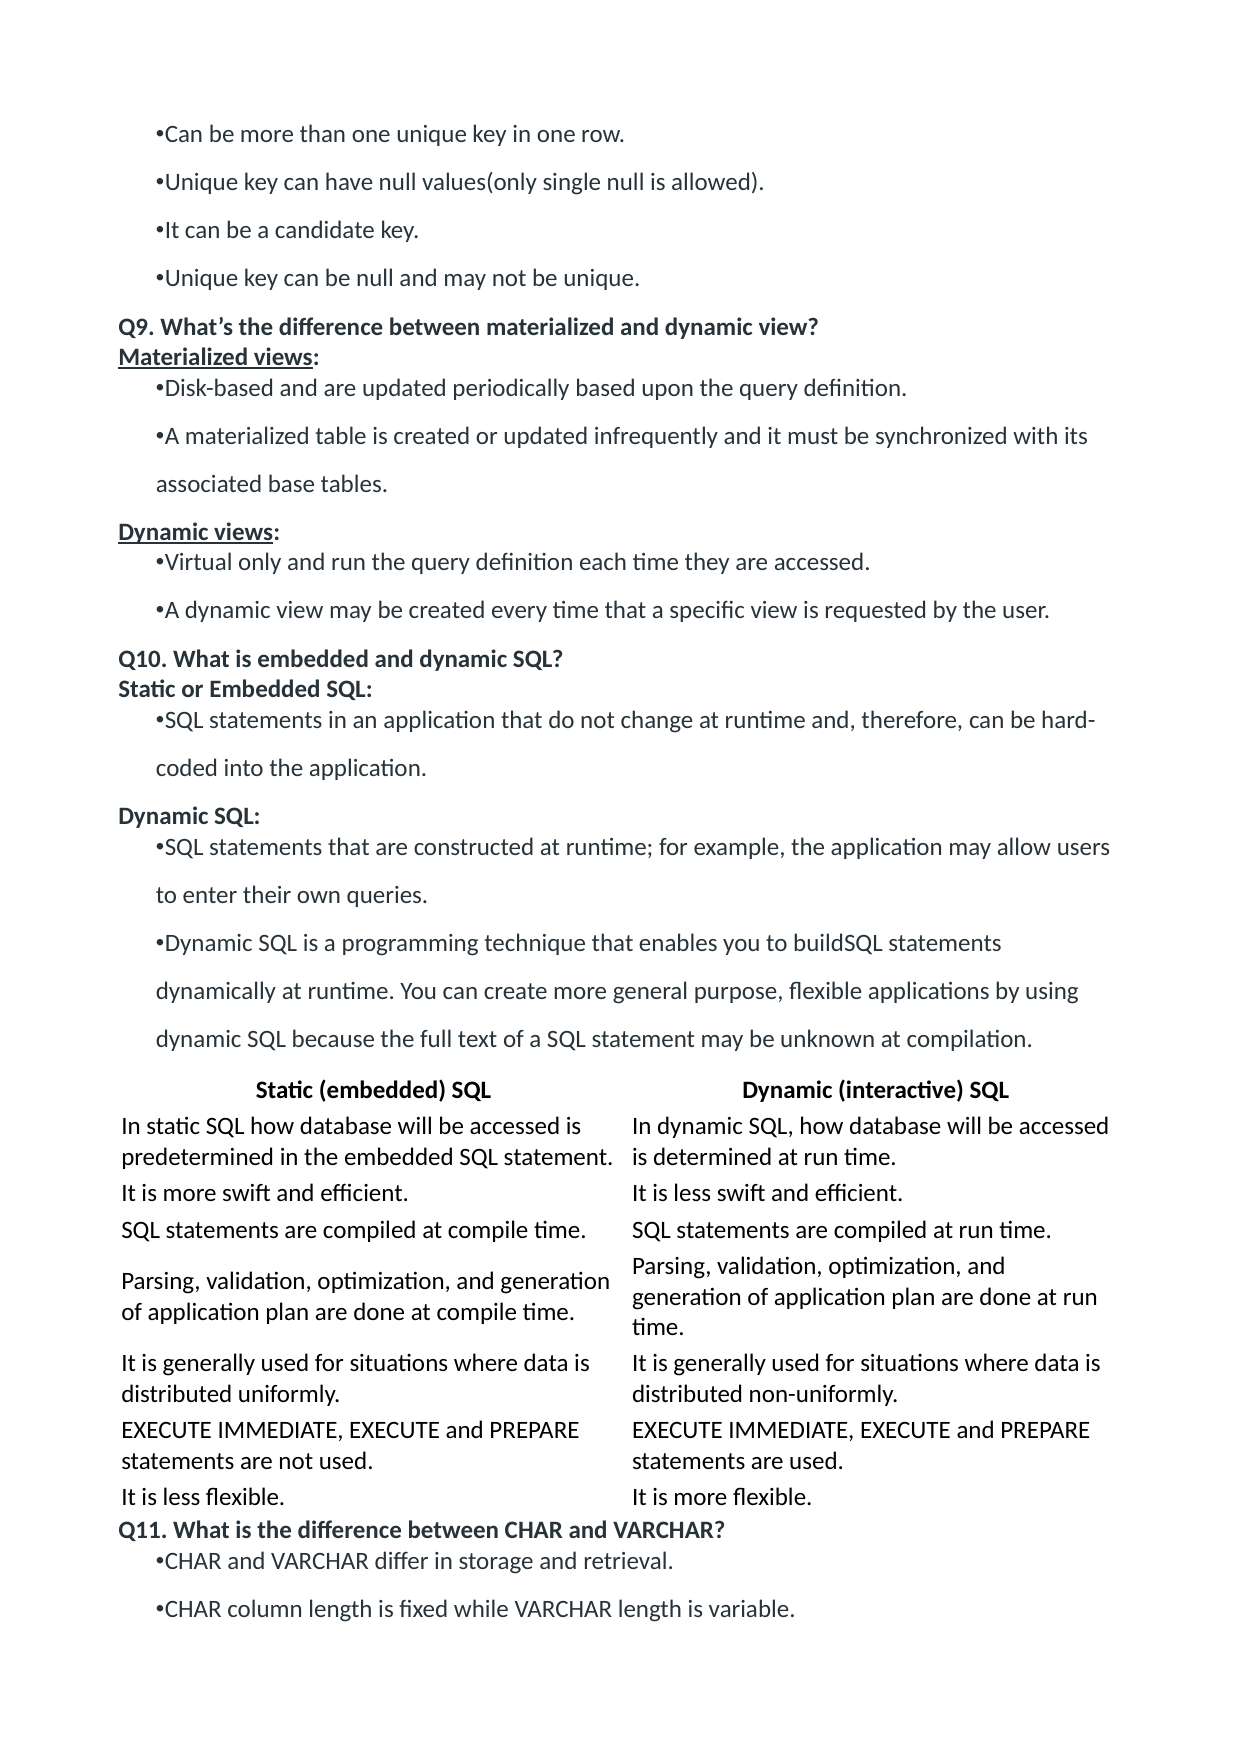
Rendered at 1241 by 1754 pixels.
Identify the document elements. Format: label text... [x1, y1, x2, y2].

table_cell It is more swift and efficient. [118, 1175, 629, 1211]
table_cell It is generally used for situations where data is distributed non-uniformly. [629, 1345, 1122, 1411]
table_cell SQL statements are compiled at run time. [629, 1211, 1122, 1247]
table_cell In dynamic SQL, how database will be accessed is determined at run time. [629, 1108, 1122, 1174]
text Dynamic SQL: [118, 800, 1122, 831]
list CHAR and VARCHAR differ in storage and retrieval. [156, 1545, 1122, 1576]
list Disk-based and are updated periodically based upon the query definition. [156, 372, 1122, 402]
list Virtual only and run the query definition each time they are accessed. [156, 547, 1122, 577]
table_cell Parsing, validation, optimization, and generation of application plan are done at run time. [629, 1247, 1122, 1344]
text Materialized views: [118, 341, 1122, 372]
text Dynamic views: [118, 516, 1122, 547]
list SQL statements in an application that do not change at runtime and, therefore, can be hard-coded into the application. [156, 704, 1122, 782]
table_cell EXECUTE IMMEDIATE, EXECUTE and PREPARE statements are not used. [118, 1411, 629, 1478]
table_cell EXECUTE IMMEDIATE, EXECUTE and PREPARE statements are used. [629, 1411, 1122, 1478]
list A materialized table is created or updated infrequently and it must be synchronized with its associated base tables. [156, 420, 1122, 498]
table_cell Parsing, validation, optimization, and generation of application plan are done at compile time. [118, 1247, 629, 1344]
subtitle Q10. What is embedded and dynamic SQL? [118, 643, 1122, 673]
table_cell It is less swift and efficient. [629, 1175, 1122, 1211]
table_cell It is less flexible. [118, 1478, 629, 1515]
list Unique key can be null and may not be unique. [156, 262, 1122, 293]
list It can be a candidate key. [156, 214, 1122, 245]
list SQL statements that are constructed at runtime; for example, the application may allow users to enter their own queries. [156, 831, 1122, 909]
text Static or Embedded SQL: [118, 673, 1122, 704]
table_cell SQL statements are compiled at compile time. [118, 1211, 629, 1247]
list Dynamic SQL is a programming technique that enables you to buildSQL statements dynamically at runtime. You can create more general purpose, flexible applications by using dynamic SQL because the full text of a SQL statement may be unknown at compilation. [156, 927, 1122, 1054]
table_cell It is more flexible. [629, 1478, 1122, 1515]
list Unique key can have null values(only single null is allowed). [156, 166, 1122, 197]
list A dynamic view may be created every time that a specific view is requested by the user. [156, 595, 1122, 625]
table_cell In static SQL how database will be accessed is predetermined in the embedded SQL statement. [118, 1108, 629, 1174]
table_header Static (embedded) SQL [118, 1071, 629, 1108]
subtitle Q11. What is the difference between CHAR and VARCHAR? [118, 1515, 1122, 1545]
list Can be more than one unique key in one row. [156, 118, 1122, 149]
subtitle Q9. What’s the difference between materialized and dynamic view? [118, 311, 1122, 341]
list CHAR column length is fixed while VARCHAR length is variable. [156, 1593, 1122, 1624]
table_header Dynamic (interactive) SQL [629, 1071, 1122, 1108]
table_cell It is generally used for situations where data is distributed uniformly. [118, 1345, 629, 1411]
